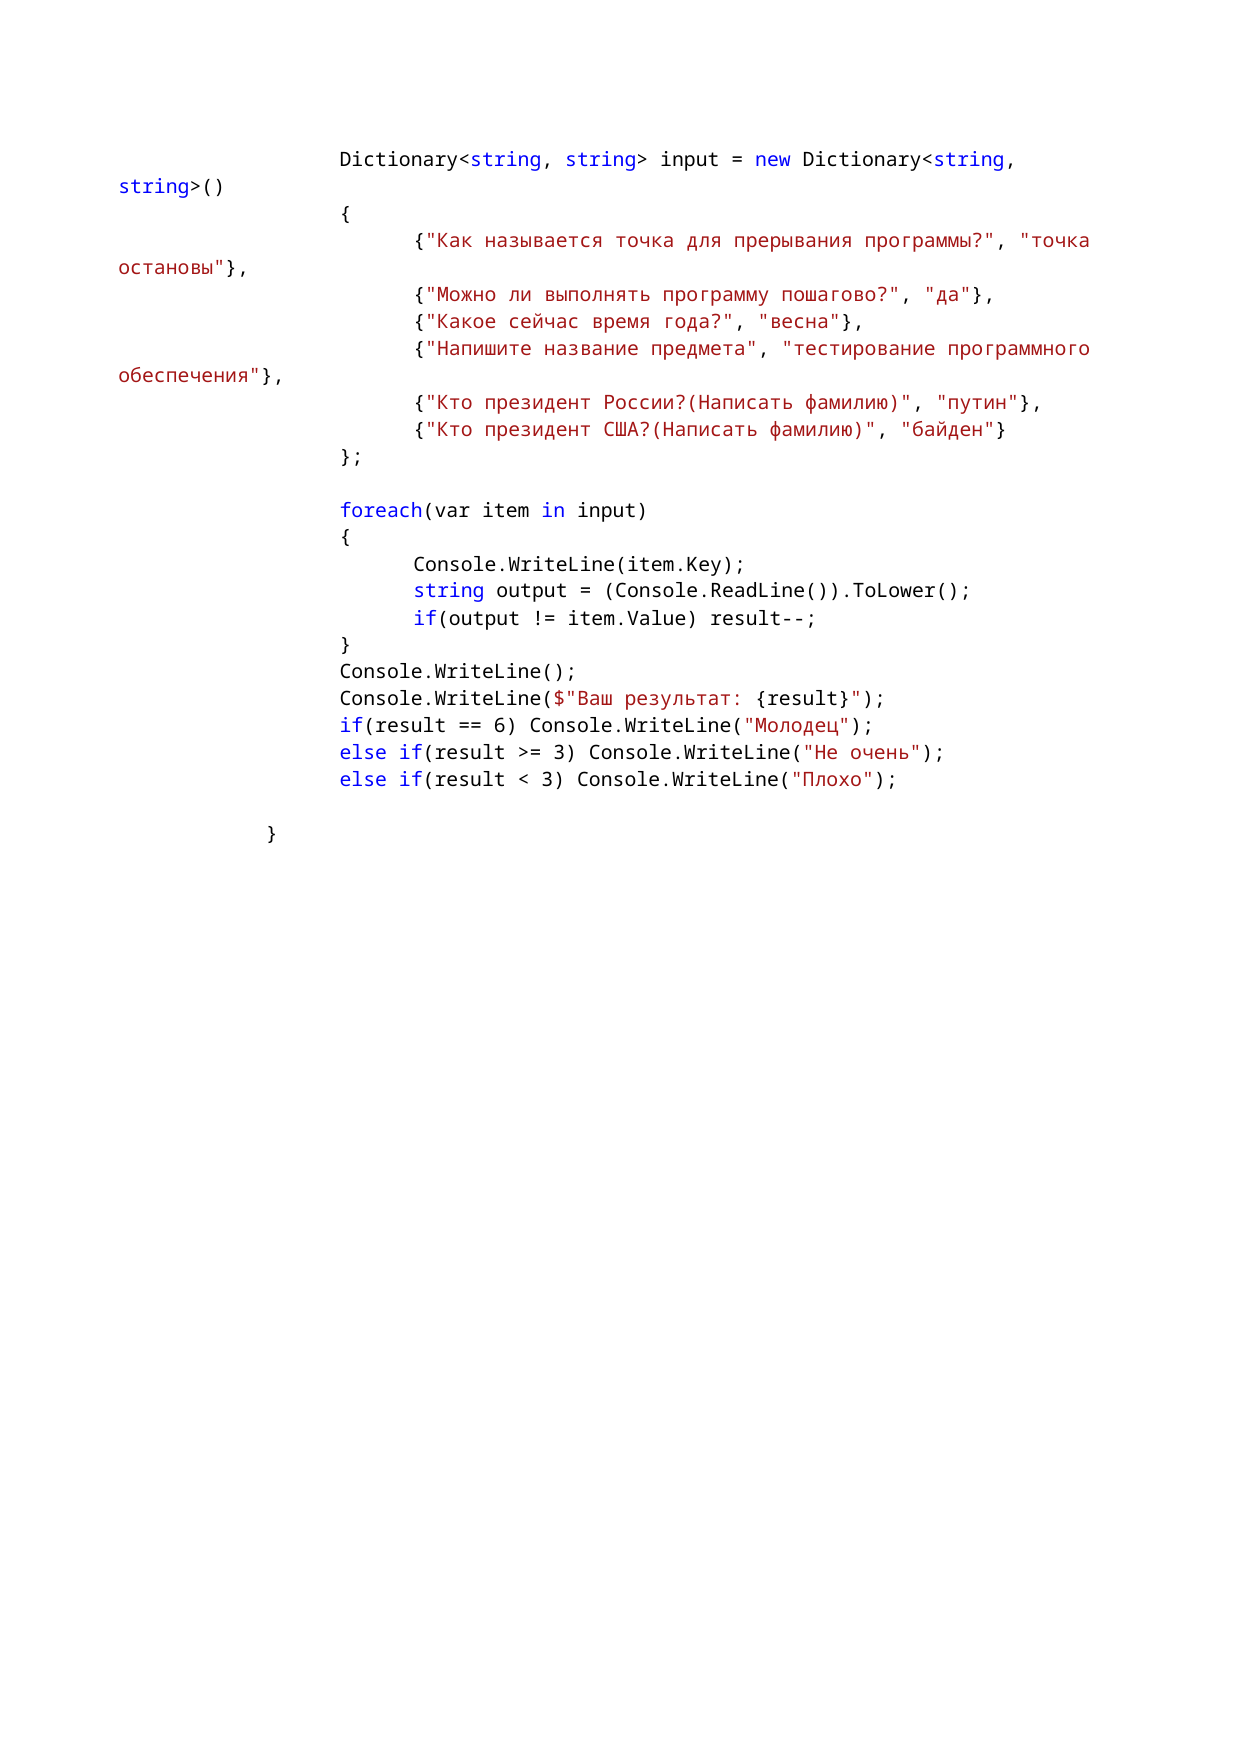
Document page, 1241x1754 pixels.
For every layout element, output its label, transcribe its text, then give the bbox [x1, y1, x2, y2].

text {"Какое сейчас время года?", "весна"}, [118, 307, 1122, 334]
text { [118, 523, 1122, 550]
text foreach(var item in input) [118, 496, 1122, 523]
text {"Кто президент США?(Написать фамилию)", "байден"} [118, 415, 1122, 442]
text Console.WriteLine($"Ваш результат: {result}"); [118, 685, 1122, 712]
text { [118, 199, 1122, 226]
text {"Кто президент России?(Написать фамилию)", "путин"}, [118, 388, 1122, 415]
text {"Можно ли выполнять программу пошагово?", "да"}, [118, 280, 1122, 307]
text } [118, 631, 1122, 658]
text else if(result >= 3) Console.WriteLine("Не очень"); [118, 739, 1122, 766]
text else if(result < 3) Console.WriteLine("Плохо"); [118, 766, 1122, 793]
text string output = (Console.ReadLine()).ToLower(); [118, 577, 1122, 604]
text {"Напишите название предмета", "тестирование программного обеспечения"}, [118, 334, 1122, 388]
text if(result == 6) Console.WriteLine("Молодец"); [118, 712, 1122, 739]
text if(output != item.Value) result--; [118, 604, 1122, 631]
text {"Как называется точка для прерывания программы?", "точка остановы"}, [118, 226, 1122, 280]
text } [118, 819, 1122, 847]
text Console.WriteLine(item.Key); [118, 550, 1122, 577]
text }; [118, 442, 1122, 469]
text Console.WriteLine(); [118, 658, 1122, 685]
text Dictionary<string, string> input = new Dictionary<string, string>() [118, 145, 1122, 199]
